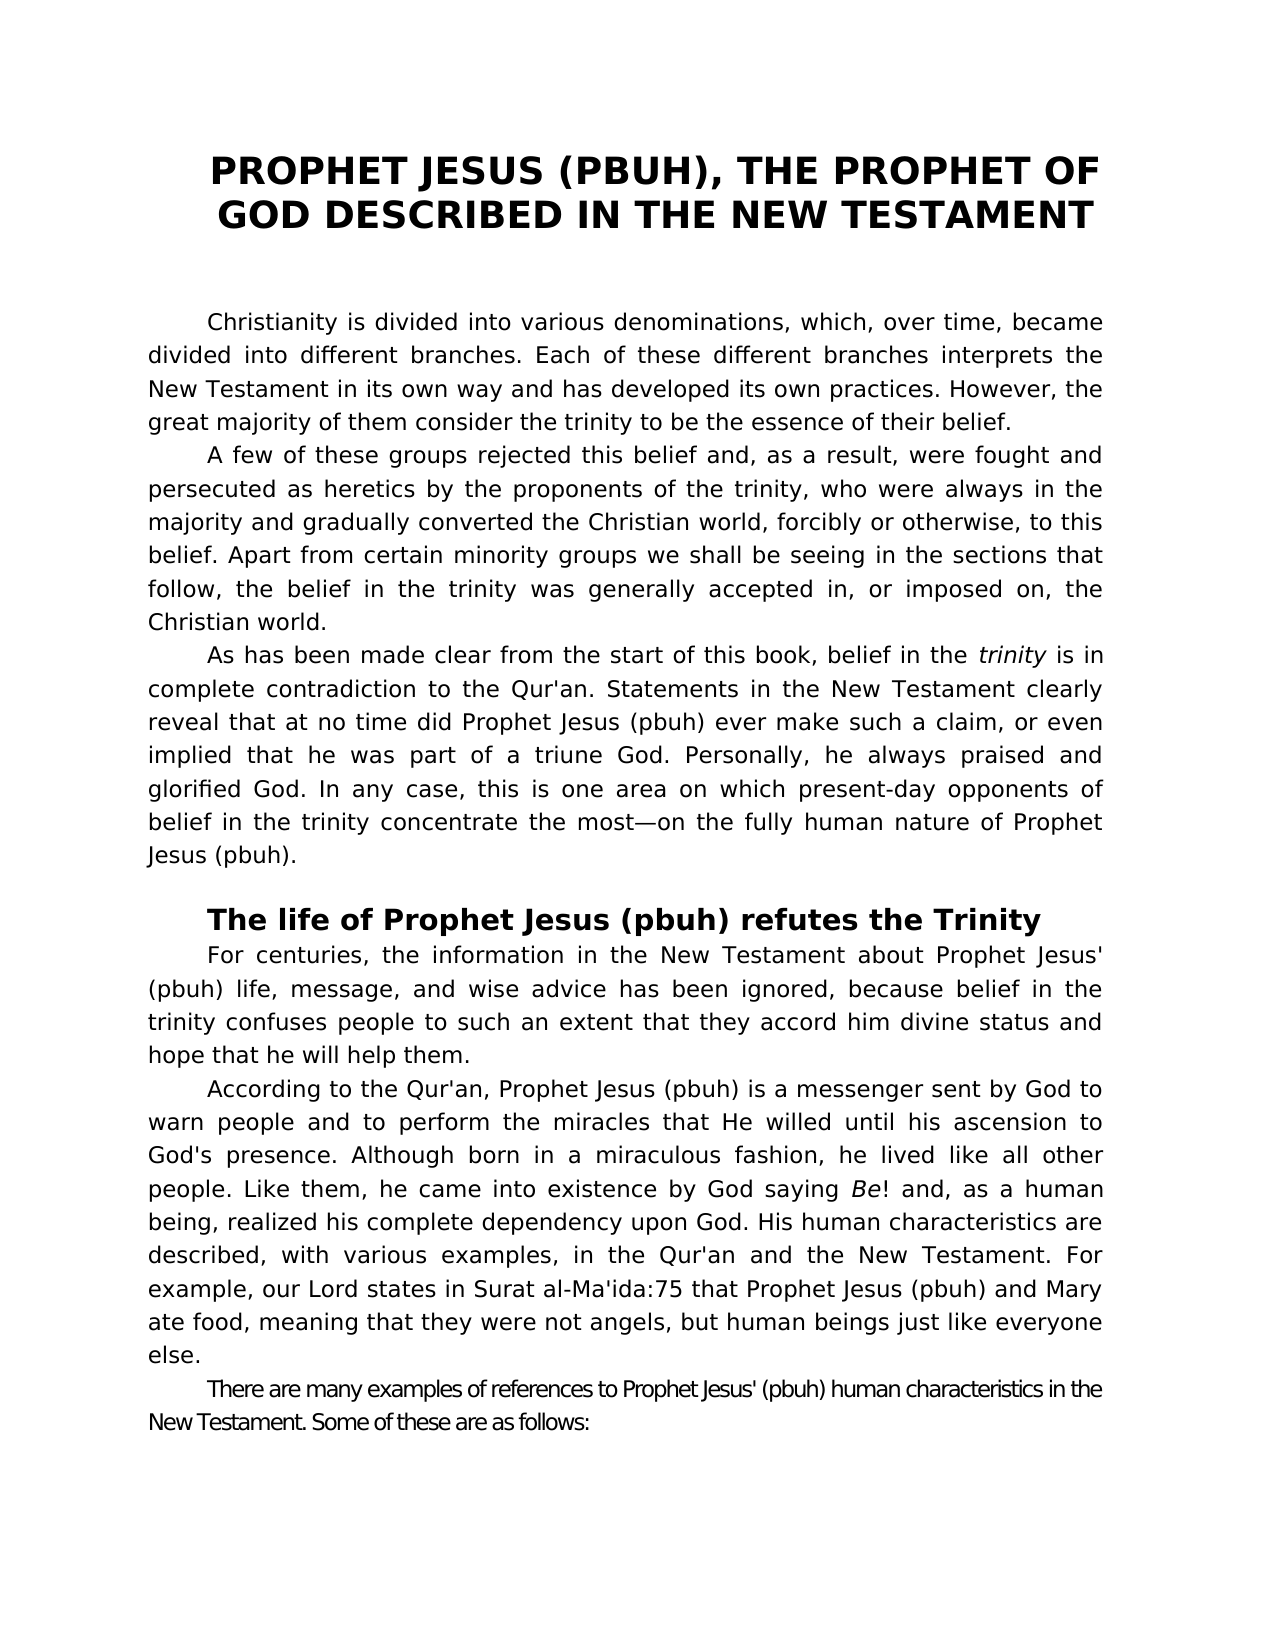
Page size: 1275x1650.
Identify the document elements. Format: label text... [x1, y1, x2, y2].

text PROPHET JESUS (PBUH), THE PROPHET OF [148, 150, 1104, 194]
text For centuries, the information in the New Testament about Prophet Jesus' (pbuh) life, message, and wise advice has been ignored, because belief in the trinity confuses people to such an extent that they accord him divine status and hope that he will help them. [148, 937, 1104, 1071]
text There are many examples of references to Prophet Jesus' (pbuh) human characteristics in the New Testament. Some of these are as follows: [148, 1371, 1104, 1437]
text GOD DESCRIBED IN THE NEW TESTAMENT [148, 194, 1104, 237]
text As has been made clear from the start of this book, belief in the trinity is in complete contradiction to the Qur'an. Statements in the New Testament clearly reveal that at no time did Prophet Jesus (pbuh) ever make such a claim, or even implied that he was part of a triune God. Personally, he always praised and glorified God. In any case, this is one area on which present-day opponents of belief in the trinity concentrate the most—on the fully human nature of Prophet Jesus (pbuh). [148, 637, 1104, 871]
text Christianity is divided into various denominations, which, over time, became divided into different branches. Each of these different branches interprets the New Testament in its own way and has developed its own practices. However, the great majority of them consider the trinity to be the essence of their belief. [148, 304, 1104, 437]
text The life of Prophet Jesus (pbuh) refutes the Trinity [148, 904, 1104, 937]
text A few of these groups rejected this belief and, as a result, were fought and persecuted as heretics by the proponents of the trinity, who were always in the majority and gradually converted the Christian world, forcibly or otherwise, to this belief. Apart from certain minority groups we shall be seeing in the sections that follow, the belief in the trinity was generally accepted in, or imposed on, the Christian world. [148, 437, 1104, 637]
text According to the Qur'an, Prophet Jesus (pbuh) is a messenger sent by God to warn people and to perform the miracles that He willed until his ascension to God's presence. Although born in a miraculous fashion, he lived like all other people. Like them, he came into existence by God saying Be! and, as a human being, realized his complete dependency upon God. His human characteristics are described, with various examples, in the Qur'an and the New Testament. For example, our Lord states in Surat al-Ma'ida:75 that Prophet Jesus (pbuh) and Mary ate food, meaning that they were not angels, but human beings just like everyone else. [148, 1071, 1104, 1371]
